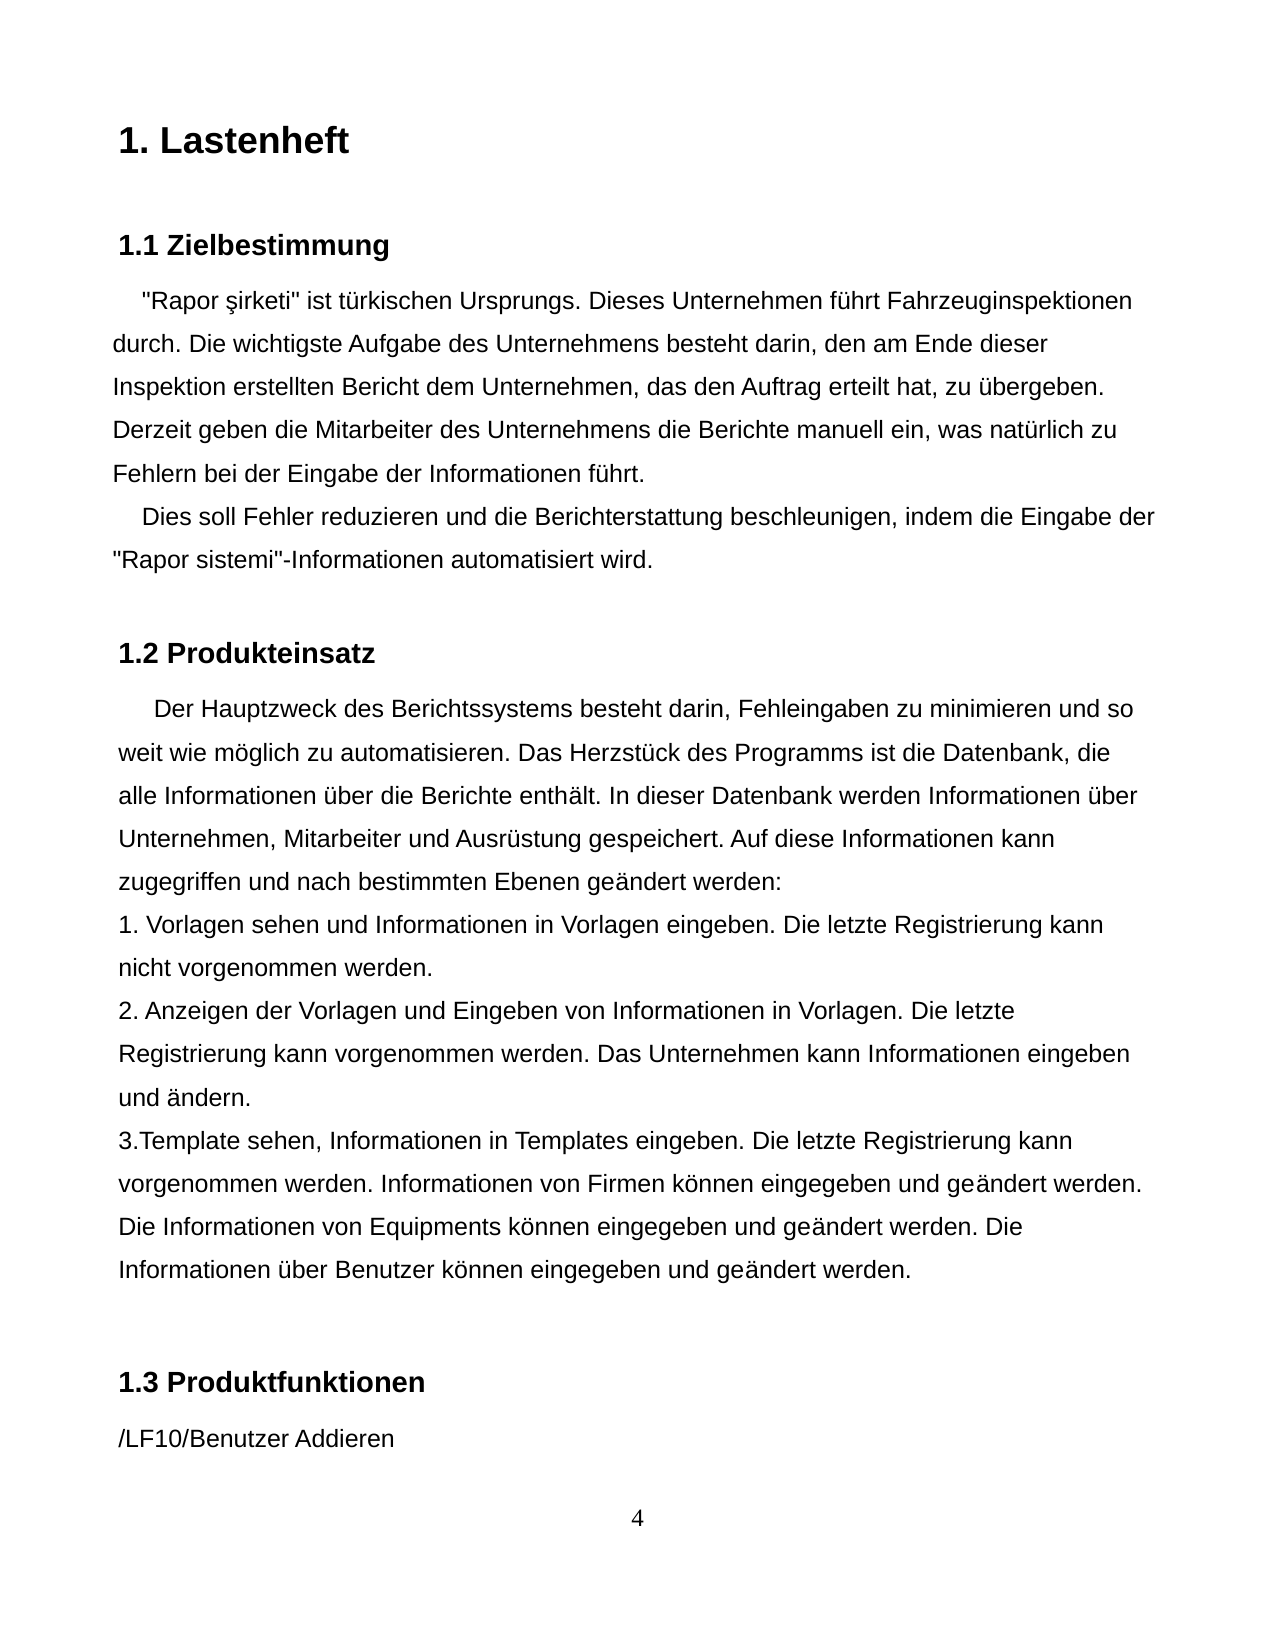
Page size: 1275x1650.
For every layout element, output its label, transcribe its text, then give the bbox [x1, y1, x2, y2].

subtitle 1.2 Produkteinsatz [118, 636, 1157, 669]
subtitle 1.1 Zielbestimmung [118, 227, 1157, 261]
text Dies soll Fehler reduzieren und die Berichterstattung beschleunigen, indem die Eingabe der "Rapor sistemi"-Informationen automatisiert wird. [112, 502, 1157, 573]
text /LF10/Benutzer Addieren [118, 1424, 1157, 1452]
text 1. Vorlagen sehen und Informationen in Vorlagen eingeben. Die letzte Registrierung kann nicht vorgenommen werden. [118, 910, 1157, 982]
subtitle 1. Lastenheft [118, 118, 1157, 161]
text 2. Anzeigen der Vorlagen und Eingeben von Informationen in Vorlagen. Die letzte Registrierung kann vorgenommen werden. Das Unternehmen kann Informationen eingeben und ändern. [118, 996, 1157, 1111]
text "Rapor şirketi" ist türkischen Ursprungs. Dieses Unternehmen führt Fahrzeuginspektionen durch. Die wichtigste Aufgabe des Unternehmens besteht darin, den am Ende dieser Inspektion erstellten Bericht dem Unternehmen, das den Auftrag erteilt hat, zu übergeben. Derzeit geben die Mitarbeiter des Unternehmens die Berichte manuell ein, was natürlich zu Fehlern bei der Eingabe der Informationen führt. [112, 286, 1157, 487]
text Der Hauptzweck des Berichtssystems besteht darin, Fehleingaben zu minimieren und so weit wie möglich zu automatisieren. Das Herzstück des Programms ist die Datenbank, die alle Informationen über die Berichte enthält. In dieser Datenbank werden Informationen über Unternehmen, Mitarbeiter und Ausrüstung gespeichert. Auf diese Informationen kann zugegriffen und nach bestimmten Ebenen geändert werden: [118, 694, 1157, 896]
subtitle 1.3 Produktfunktionen [118, 1365, 1157, 1399]
text 3.Template sehen, Informationen in Templates eingeben. Die letzte Registrierung kann vorgenommen werden. Informationen von Firmen können eingegeben und geändert werden. Die Informationen von Equipments können eingegeben und geändert werden. Die Informationen über Benutzer können eingegeben und geändert werden. [118, 1126, 1157, 1284]
